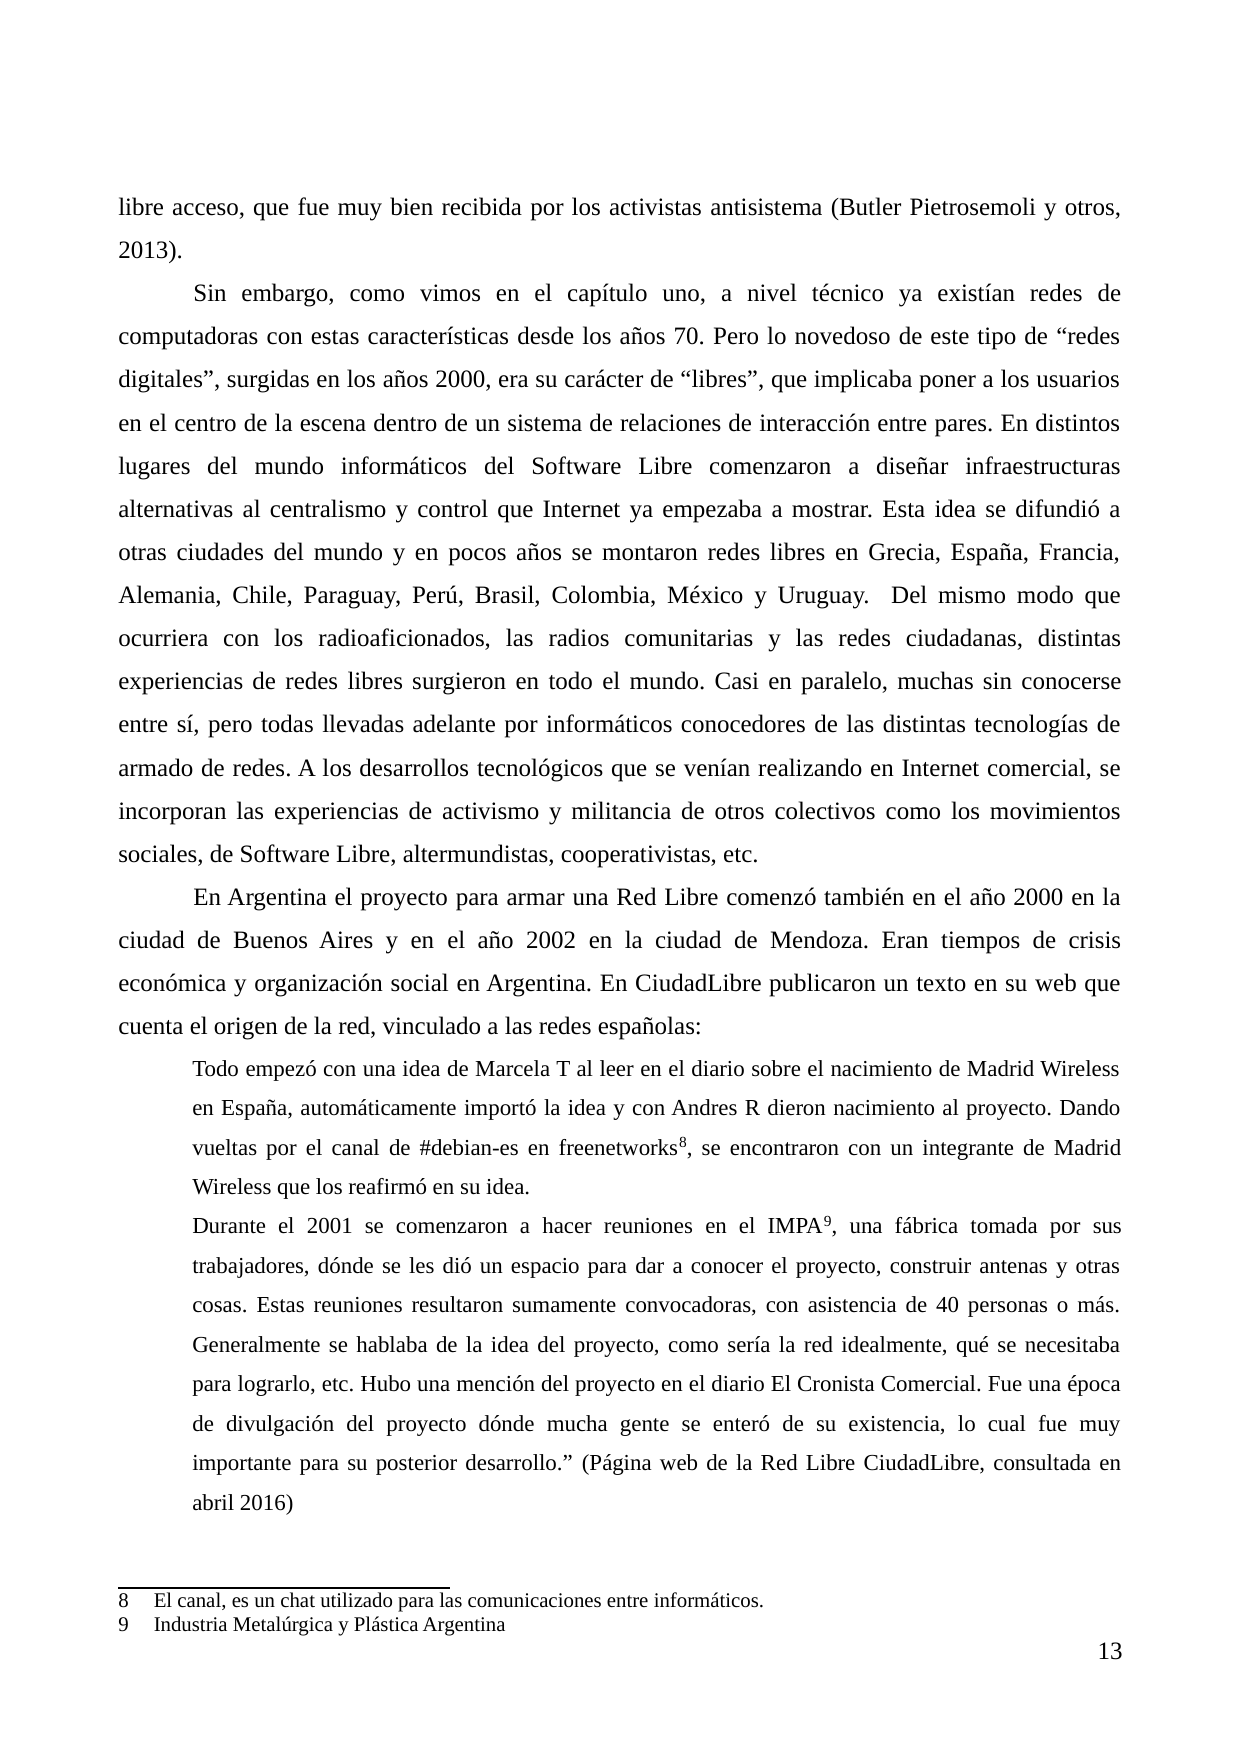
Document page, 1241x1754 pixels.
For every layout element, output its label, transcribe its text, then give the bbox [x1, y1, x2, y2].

text libre acceso, que fue muy bien recibida por los activistas antisistema (Butler Pietrosemoli y otros, 2013). [118, 192, 1122, 264]
text Sin embargo, como vimos en el capítulo uno, a nivel técnico ya existían redes de computadoras con estas características desde los años 70. Pero lo novedoso de este tipo de “redes digitales”, surgidas en los años 2000, era su carácter de “libres”, que implicaba poner a los usuarios en el centro de la escena dentro de un sistema de relaciones de interacción entre pares. En distintos lugares del mundo informáticos del Software Libre comenzaron a diseñar infraestructuras alternativas al centralismo y control que Internet ya empezaba a mostrar. Esta idea se difundió a otras ciudades del mundo y en pocos años se montaron redes libres en Grecia, España, Francia, Alemania, Chile, Paraguay, Perú, Brasil, Colombia, México y Uruguay. Del mismo modo que ocurriera con los radioaficionados, las radios comunitarias y las redes ciudadanas, distintas experiencias de redes libres surgieron en todo el mundo. Casi en paralelo, muchas sin conocerse entre sí, pero todas llevadas adelante por informáticos conocedores de las distintas tecnologías de armado de redes. A los desarrollos tecnológicos que se venían realizando en Internet comercial, se incorporan las experiencias de activismo y militancia de otros colectivos como los movimientos sociales, de Software Libre, altermundistas, cooperativistas, etc. [118, 278, 1122, 868]
text Durante el 2001 se comenzaron a hacer reuniones en el IMPA, una fábrica tomada por sus trabajadores, dónde se les dió un espacio para dar a conocer el proyecto, construir antenas y otras cosas. Estas reuniones resultaron sumamente convocadoras, con asistencia de 40 personas o más. Generalmente se hablaba de la idea del proyecto, como sería la red idealmente, qué se necesitaba para lograrlo, etc. Hubo una mención del proyecto en el diario El Cronista Comercial. Fue una época de divulgación del proyecto dónde mucha gente se enteró de su existencia, lo cual fue muy importante para su posterior desarrollo.” (Página web de la Red Libre CiudadLibre, consultada en abril 2016) [192, 1212, 1122, 1515]
text En Argentina el proyecto para armar una Red Libre comenzó también en el año 2000 en la ciudad de Buenos Aires y en el año 2002 en la ciudad de Mendoza. Eran tiempos de crisis económica y organización social en Argentina. En CiudadLibre publicaron un texto en su web que cuenta el origen de la red, vinculado a las redes españolas: [118, 882, 1122, 1040]
text Industria Metalúrgica y Plástica Argentina [118, 1612, 1122, 1636]
text El canal, es un chat utilizado para las comunicaciones entre informáticos. [118, 1588, 1122, 1612]
text Todo empezó con una idea de Marcela T al leer en el diario sobre el nacimiento de Madrid Wireless en España, automáticamente importó la idea y con Andres R dieron nacimiento al proyecto. Dando vueltas por el canal de #debian-es en freenetworks, se encontraron con un integrante de Madrid Wireless que los reafirmó en su idea. [192, 1054, 1122, 1199]
